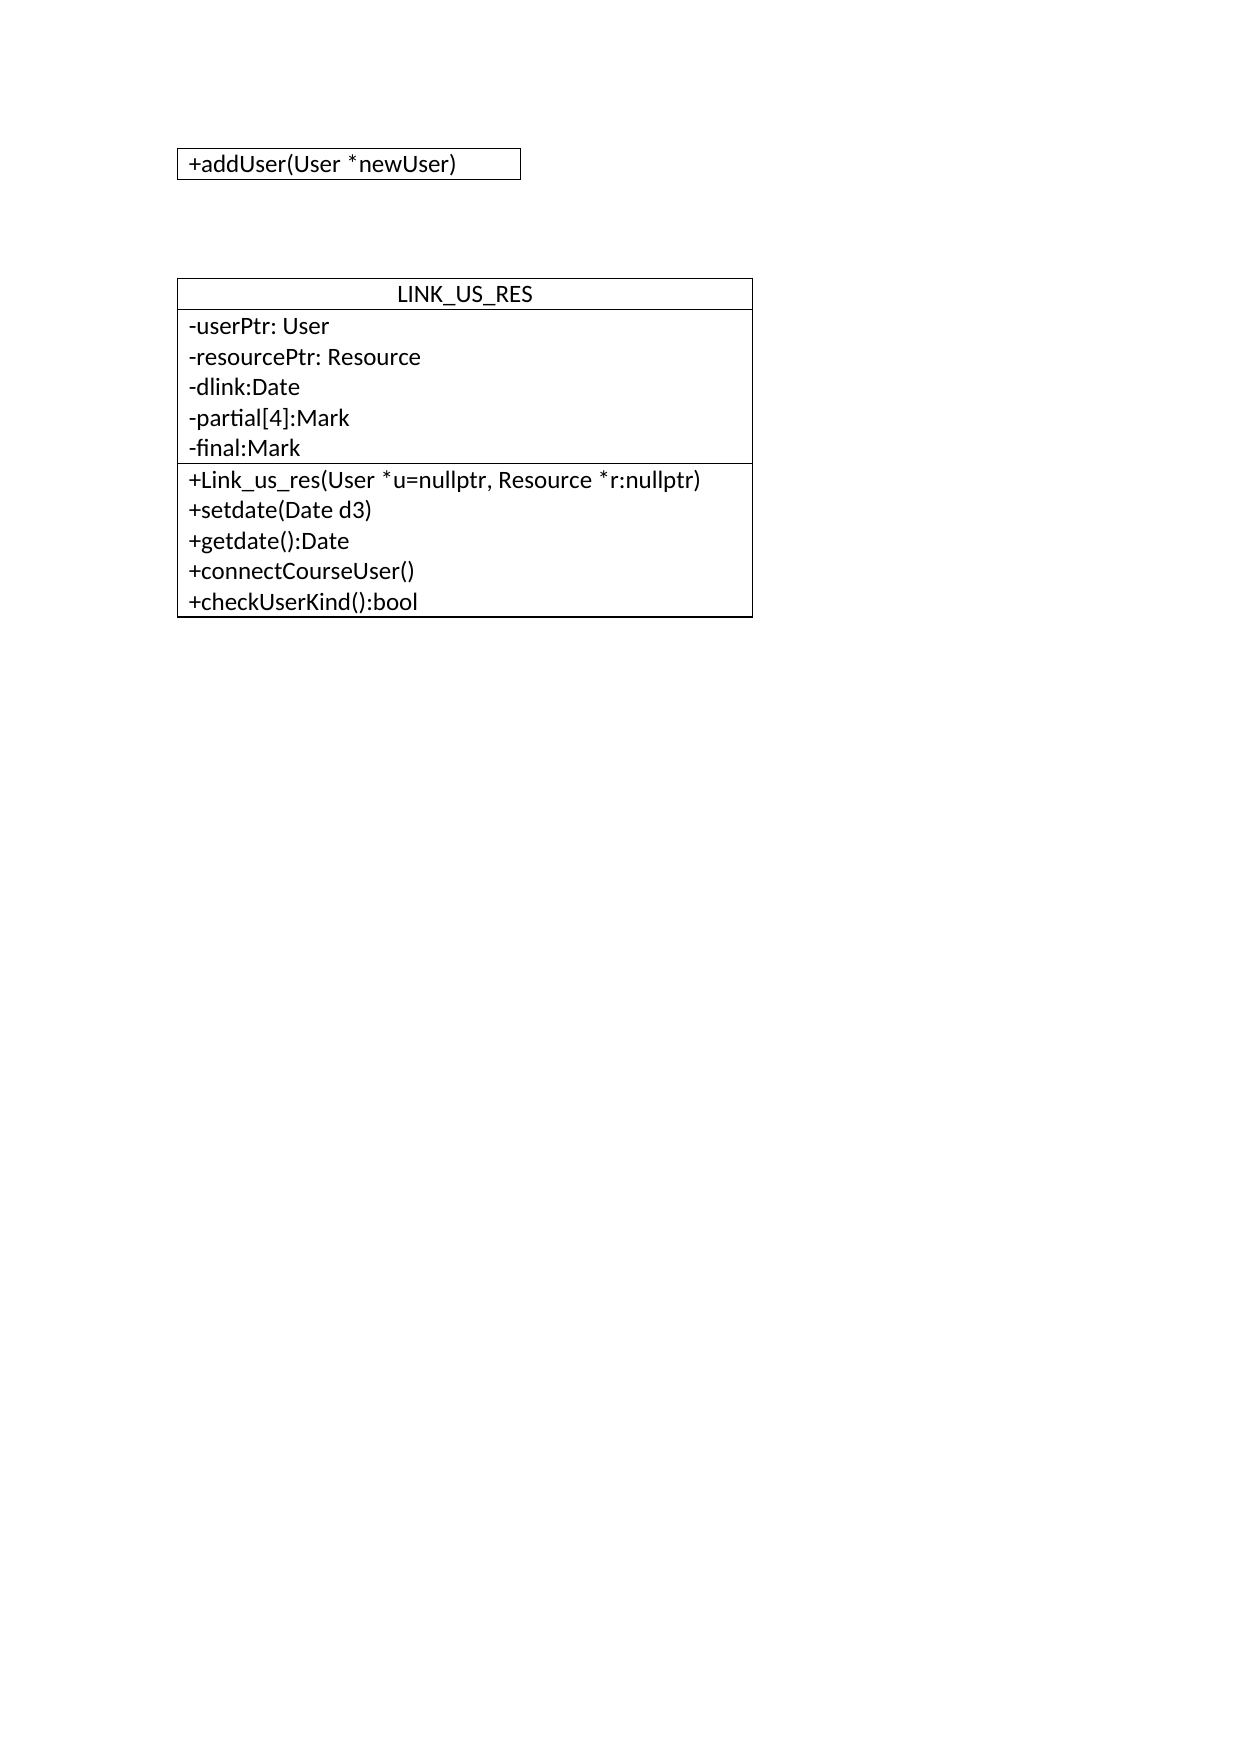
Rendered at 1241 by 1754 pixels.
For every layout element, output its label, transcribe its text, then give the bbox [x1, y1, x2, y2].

table_cell -userPtr: User -resourcePtr: Resource -dlink:Date -partial[4]:Mark -final:Mark [178, 310, 752, 463]
table_header LINK_US_RES [178, 279, 752, 309]
table_cell +Link_us_res(User *u=nullptr, Resource *r:nullptr) +setdate(Date d3) +getdate():Date +connectCourseUser() +checkUserKind():bool [178, 464, 752, 616]
table_cell +addUser(User *newUser) [178, 149, 520, 179]
